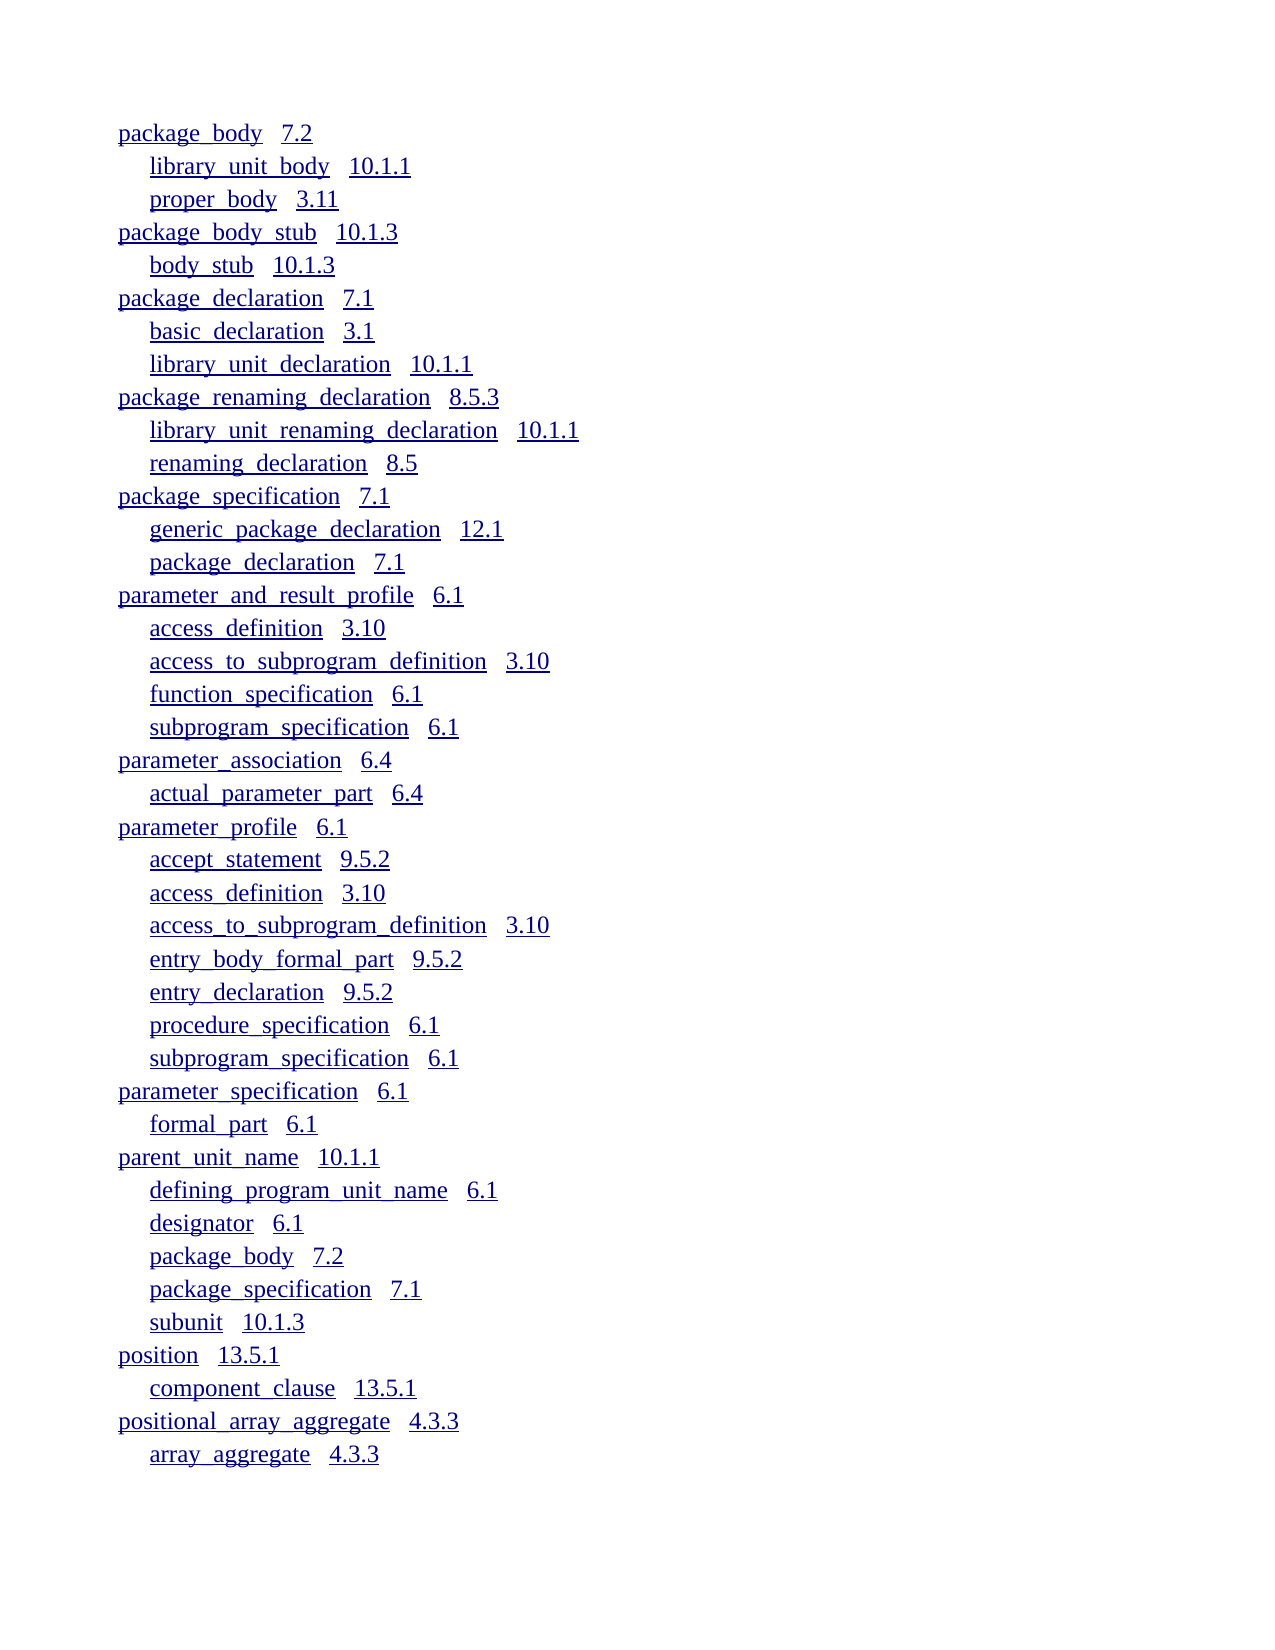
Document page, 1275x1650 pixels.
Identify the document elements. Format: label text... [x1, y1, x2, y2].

text package_body 7.2 library_unit_body 10.1.1 proper_body 3.11 [118, 118, 1157, 213]
text package_renaming_declaration 8.5.3 library_unit_renaming_declaration 10.1.1 renaming_declaration 8.5 [118, 382, 1157, 477]
text parameter_and_result_profile 6.1 access_definition 3.10 access_to_subprogram_definition 3.10 function_specification 6.1 subprogram_specification 6.1 [118, 580, 1157, 741]
text package_declaration 7.1 basic_declaration 3.1 library_unit_declaration 10.1.1 [118, 283, 1157, 378]
text position 13.5.1 component_clause 13.5.1 [118, 1340, 1157, 1402]
text positional_array_aggregate 4.3.3 array_aggregate 4.3.3 [118, 1406, 1157, 1468]
text package_body_stub 10.1.3 body_stub 10.1.3 [118, 217, 1157, 279]
text package_specification 7.1 generic_package_declaration 12.1 package_declaration 7.1 [118, 481, 1157, 576]
text parameter_association 6.4 actual_parameter_part 6.4 [118, 746, 1157, 807]
text parameter_specification 6.1 formal_part 6.1 [118, 1076, 1157, 1137]
text parent_unit_name 10.1.1 defining_program_unit_name 6.1 designator 6.1 package_body 7.2 package_specification 7.1 subunit 10.1.3 [118, 1142, 1157, 1336]
text parameter_profile 6.1 accept_statement 9.5.2 access_definition 3.10 access_to_subprogram_definition 3.10 entry_body_formal_part 9.5.2 entry_declaration 9.5.2 procedure_specification 6.1 subprogram_specification 6.1 [118, 812, 1157, 1071]
